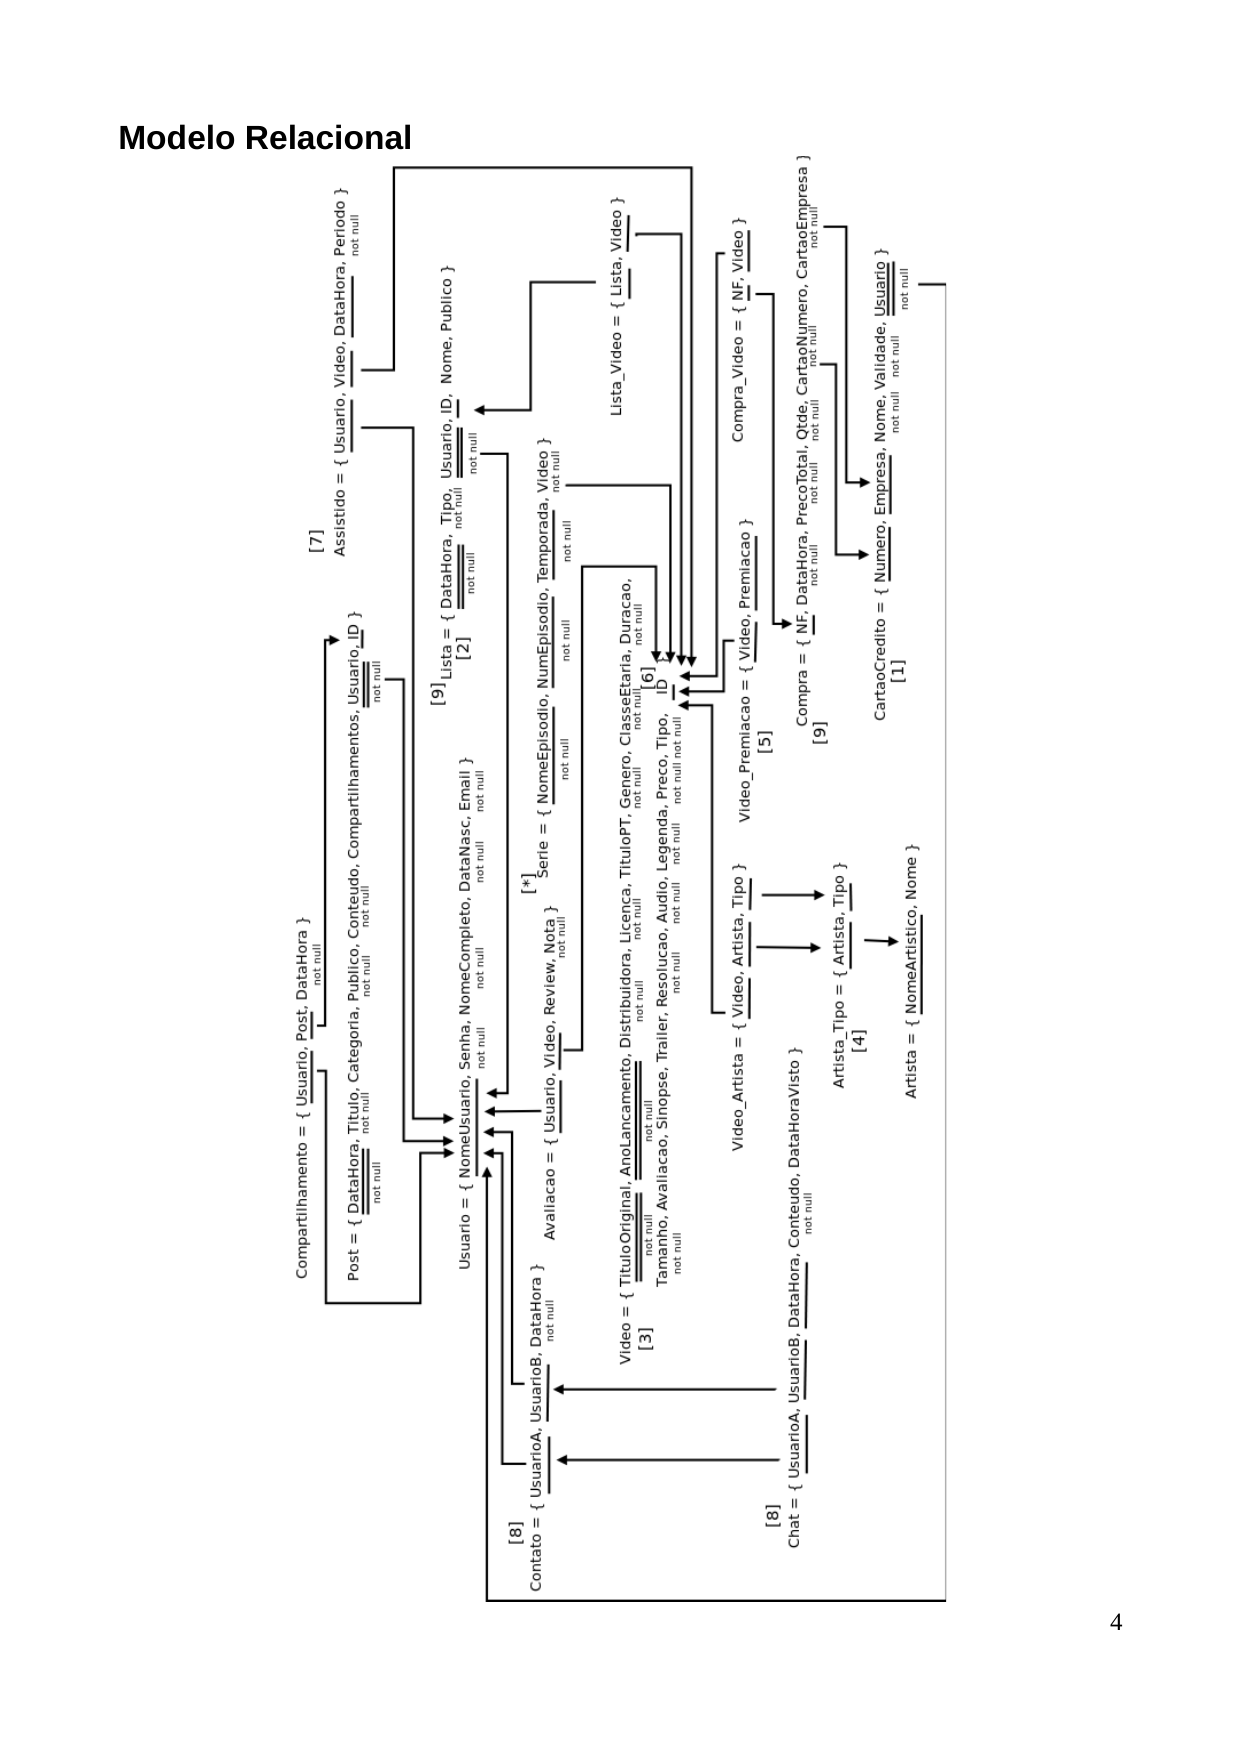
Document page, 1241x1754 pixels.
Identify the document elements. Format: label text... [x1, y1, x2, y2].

picture [293, 156, 947, 1602]
text Modelo Relacional [118, 118, 1122, 157]
